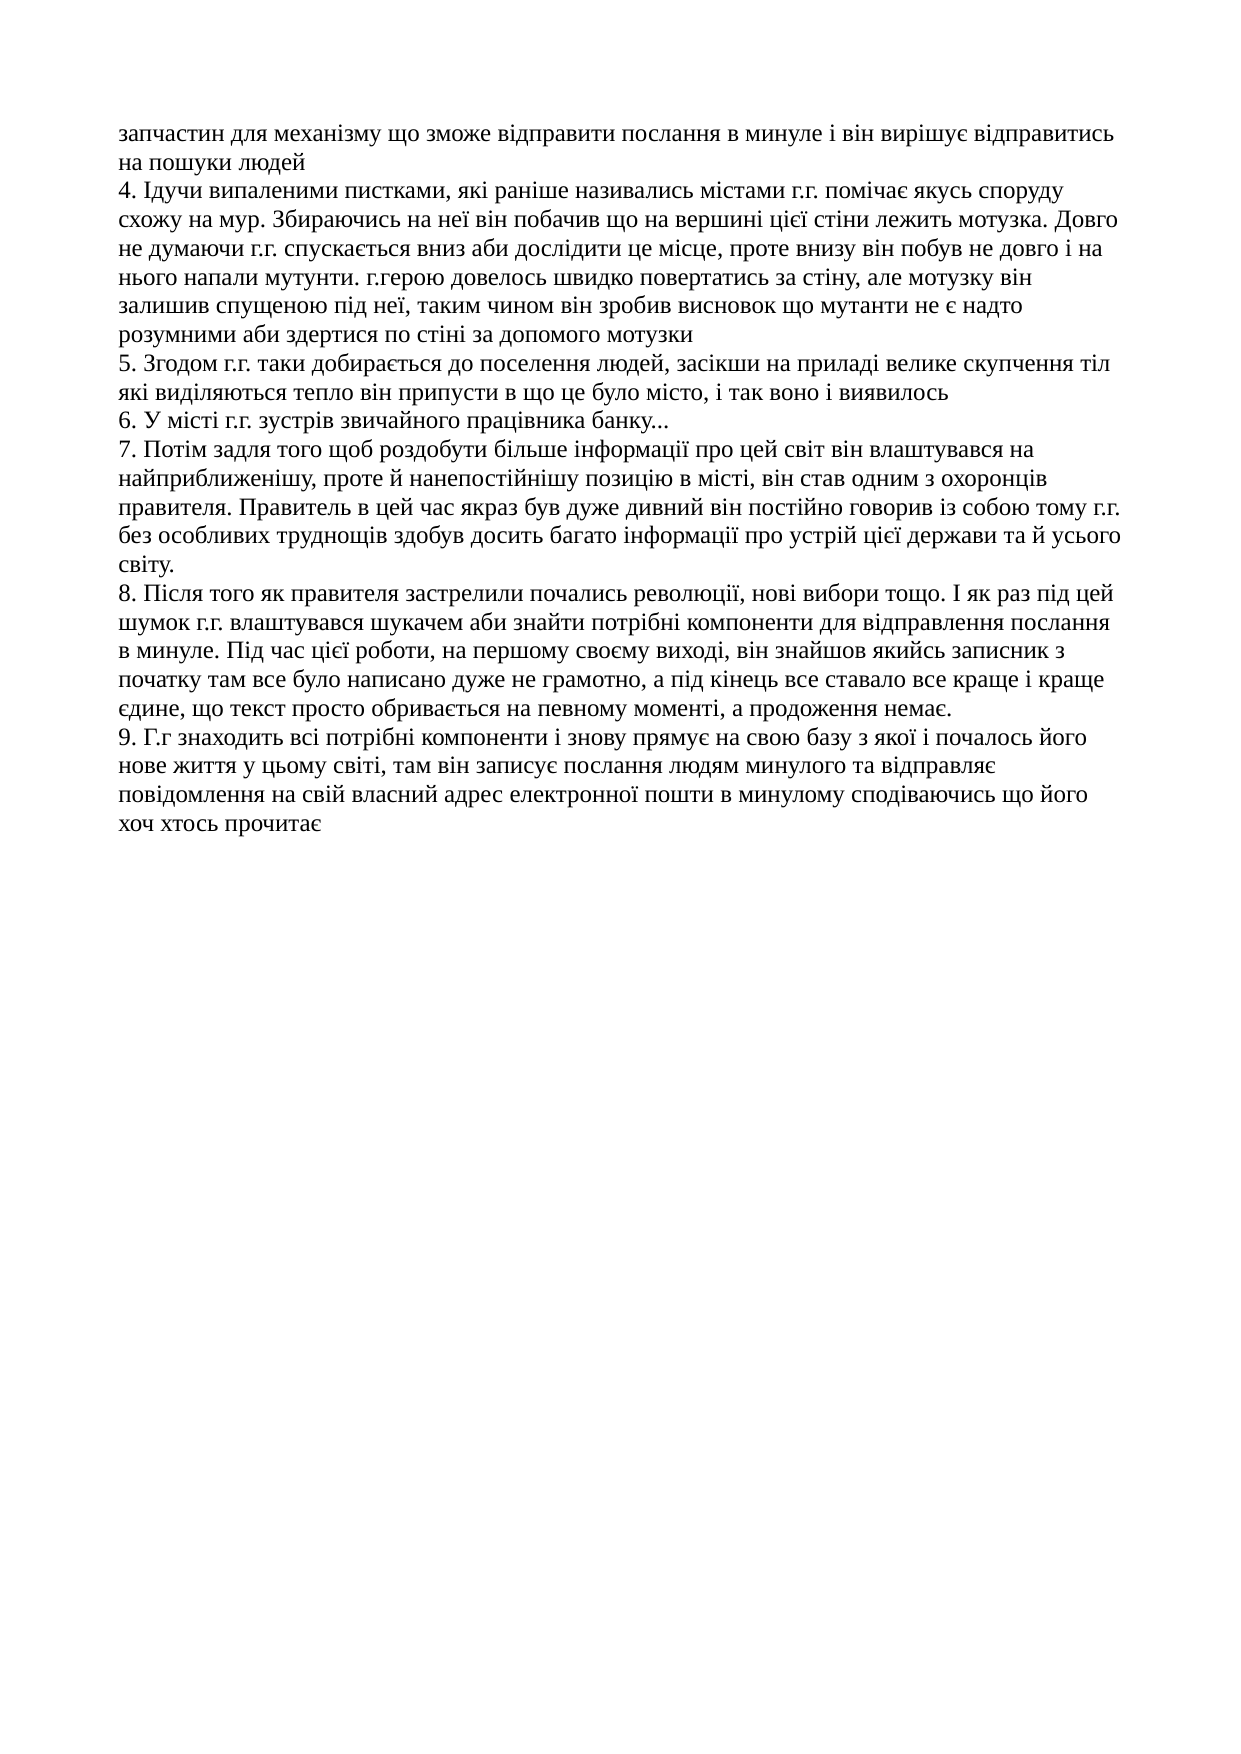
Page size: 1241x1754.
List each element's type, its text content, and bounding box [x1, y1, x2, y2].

text 7. Потім задля того щоб роздобути більше інформації про цей світ він влаштувався на найприближенішу, проте й нанепостійнішу позицію в місті, він став одним з охоронців правителя. Правитель в цей час якраз був дуже дивний він постійно говорив із собою тому г.г. без особливих труднощів здобув досить багато інформації про устрій цієї держави та й усього світу. [118, 434, 1122, 578]
text 9. Г.г знаходить всі потрібні компоненти і знову прямує на свою базу з якої і почалось його нове життя у цьому світі, там він записує послання людям минулого та відправляє повідомлення на свій власний адрес електронної пошти в минулому сподіваючись що його хоч хтось прочитає [118, 722, 1122, 837]
text 6. У місті г.г. зустрів звичайного працівника банку... [118, 406, 1122, 434]
text 4. Ідучи випаленими пистками, які раніше називались містами г.г. помічає якусь споруду схожу на мур. Збираючись на неї він побачив що на вершині цієї стіни лежить мотузка. Довго не думаючи г.г. спускається вниз аби дослідити це місце, проте внизу він побув не довго і на нього напали мутунти. г.герою довелось швидко повертатись за стіну, але мотузку він залишив спущеною під неї, таким чином він зробив висновок що мутанти не є надто розумними аби здертися по стіні за допомого мотузки [118, 176, 1122, 348]
text 8. Після того як правителя застрелили почались революції, нові вибори тощо. І як раз під цей шумок г.г. влаштувався шукачем аби знайти потрібні компоненти для відправлення послання в минуле. Під час цієї роботи, на першому своєму виході, він знайшов якийсь записник з початку там все було написано дуже не грамотно, а під кінець все ставало все краще і краще єдине, що текст просто обривається на певному моменті, а продоження немає. [118, 578, 1122, 722]
text запчастин для механізму що зможе відправити послання в минуле і він вирішує відправитись на пошуки людей [118, 118, 1122, 176]
text 5. Згодом г.г. таки добирається до поселення людей, засікши на приладі велике скупчення тіл які виділяються тепло він припусти в що це було місто, і так воно і виявилось [118, 348, 1122, 406]
